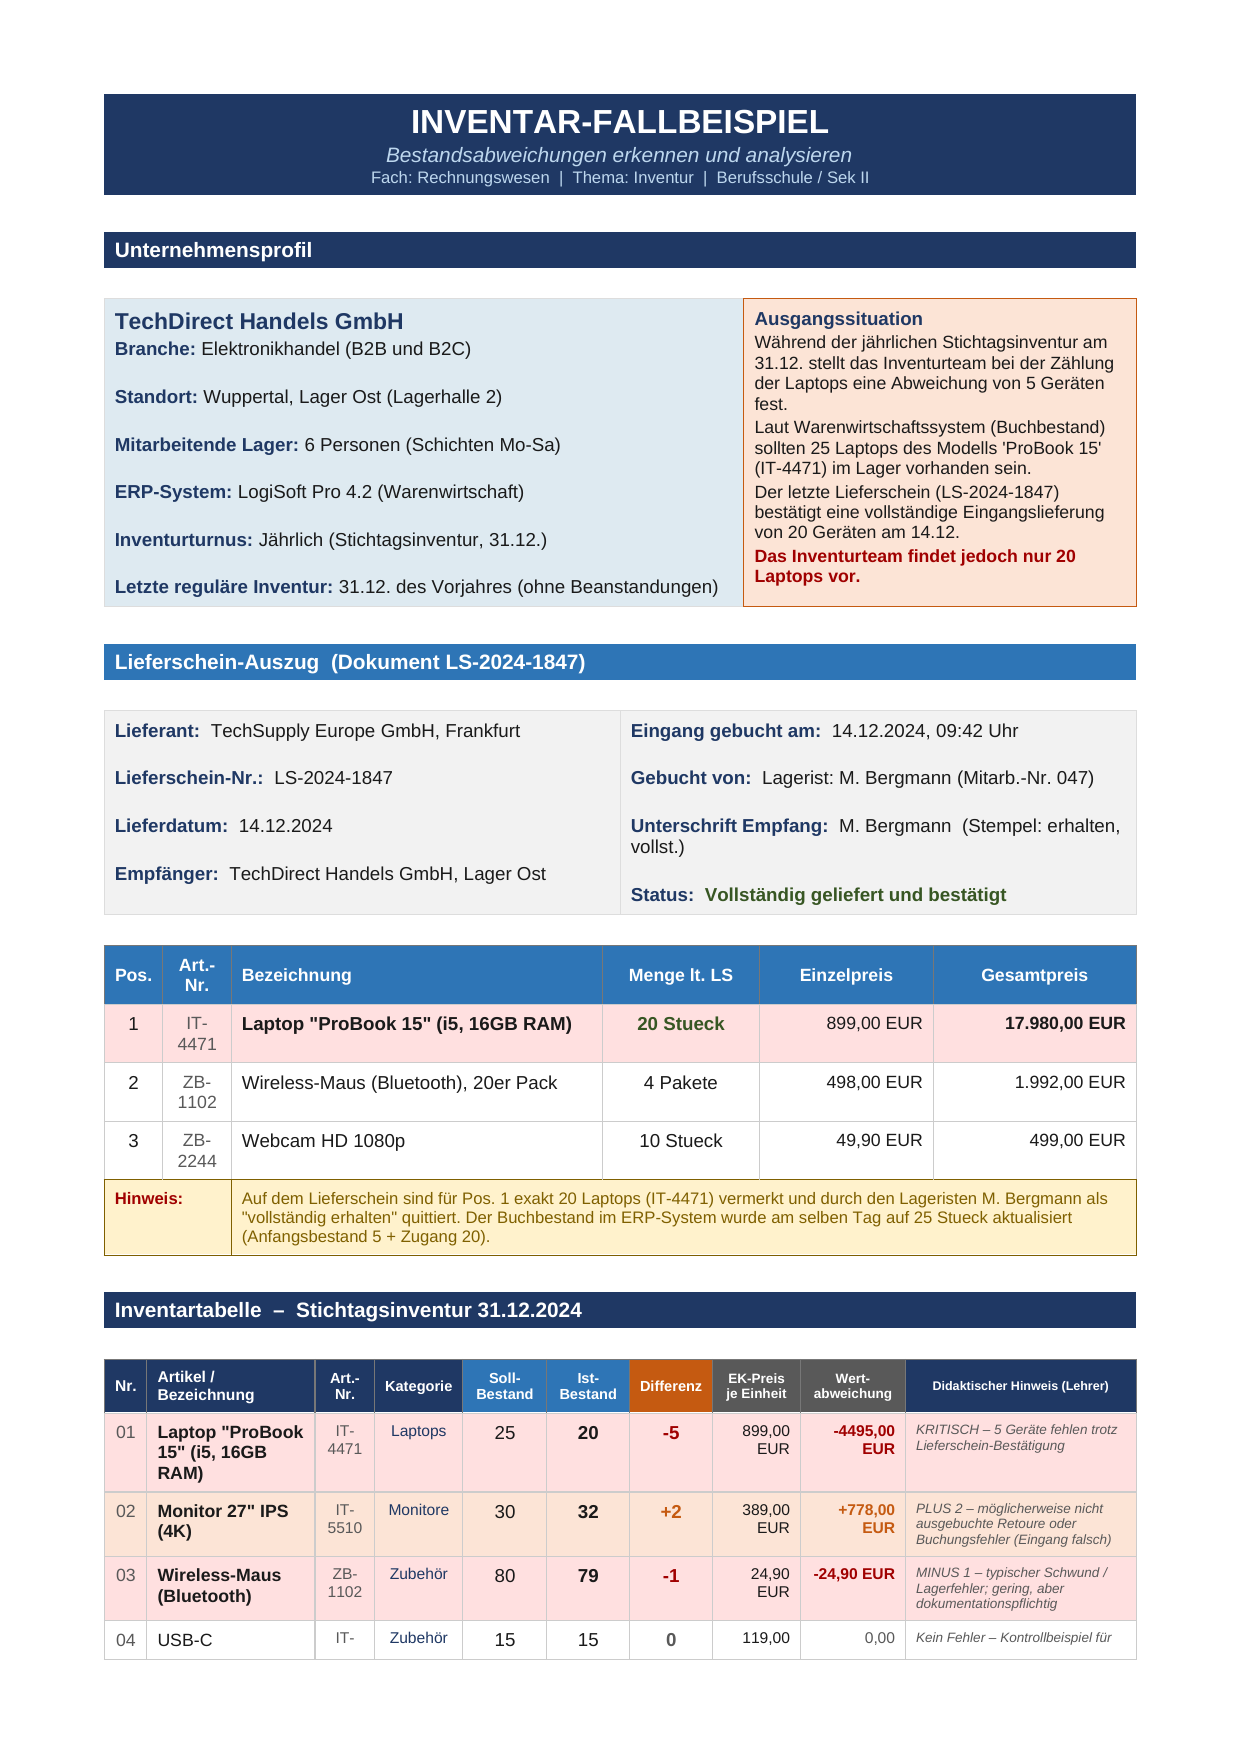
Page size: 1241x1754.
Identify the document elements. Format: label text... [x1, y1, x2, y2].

table_header Unternehmensprofil [104, 232, 1136, 268]
table_header Einzelpreis [760, 946, 933, 1004]
table_header Lieferschein-Auszug (Dokument LS-2024-1847) [104, 644, 1136, 680]
table_cell 25 [463, 1414, 546, 1491]
table_cell Wireless-Maus (Bluetooth) [147, 1557, 314, 1620]
table_header Inventartabelle – Stichtagsinventur 31.12.2024 [104, 1292, 1136, 1328]
table_cell Zubehör [375, 1621, 462, 1659]
table_header Kategorie [375, 1360, 462, 1412]
table_cell 899,00 EUR [713, 1414, 800, 1491]
table_header INVENTAR-FALLBEISPIEL Bestandsabweichungen erkennen und analysieren Fach: Rechnungswesen | Thema: Inventur | Berufsschule / Sek II [104, 94, 1136, 195]
table_cell IT- [316, 1621, 374, 1659]
table_cell 119,00 [713, 1621, 800, 1659]
table_cell KRITISCH – 5 Geräte fehlen trotz Lieferschein-Bestätigung [906, 1414, 1136, 1491]
table_header Lieferant: TechSupply Europe GmbH, Frankfurt Lieferschein-Nr.: LS-2024-1847 Lieferdatum: 14.12.2024 Empfänger: TechDirect Handels GmbH, Lager Ost [105, 711, 620, 914]
table_cell 04 [105, 1621, 146, 1659]
table_cell Kein Fehler – Kontrollbeispiel für [906, 1621, 1136, 1659]
table_cell Monitor 27" IPS (4K) [147, 1493, 314, 1556]
table_header Art.-Nr. [316, 1360, 374, 1412]
table_cell -5 [630, 1414, 712, 1491]
table_cell 10 Stueck [603, 1122, 759, 1179]
table_cell Zubehör [375, 1557, 462, 1620]
table_cell ZB-1102 [316, 1557, 374, 1620]
table_header Differenz [630, 1360, 712, 1412]
table_cell USB-C [147, 1621, 314, 1659]
table_header Menge lt. LS [603, 946, 759, 1004]
table_cell 4 Pakete [603, 1063, 759, 1121]
table_cell 15 [547, 1621, 629, 1659]
table_cell Webcam HD 1080p [232, 1122, 602, 1179]
table_cell Hinweis: [105, 1180, 231, 1254]
table_cell MINUS 1 – typischer Schwund / Lagerfehler; gering, aber dokumentationspflichtig [906, 1557, 1136, 1620]
table_cell 1.992,00 EUR [934, 1063, 1136, 1121]
table_cell -1 [630, 1557, 712, 1620]
table_cell Laptop "ProBook 15" (i5, 16GB RAM) [232, 1005, 602, 1062]
table_cell 499,00 EUR [934, 1122, 1136, 1179]
table_cell -24,90 EUR [801, 1557, 905, 1620]
table_cell 498,00 EUR [760, 1063, 933, 1121]
table_header Art.-Nr. [163, 946, 231, 1004]
table_cell 49,90 EUR [760, 1122, 933, 1179]
table_cell 24,90 EUR [713, 1557, 800, 1620]
table_header Pos. [105, 946, 162, 1004]
table_cell 20 Stueck [603, 1005, 759, 1062]
table_cell IT-4471 [163, 1005, 231, 1062]
table_cell ZB-2244 [163, 1122, 231, 1179]
table_cell +778,00 EUR [801, 1493, 905, 1556]
table_cell 03 [105, 1557, 146, 1620]
table_header Wert- abweichung [801, 1360, 905, 1412]
table_header Eingang gebucht am: 14.12.2024, 09:42 Uhr Gebucht von: Lagerist: M. Bergmann (Mitarb.-Nr. 047) Unterschrift Empfang: M. Bergmann (Stempel: erhalten, vollst.) Status: Vollständig geliefert und bestätigt [621, 711, 1136, 914]
table_cell Wireless-Maus (Bluetooth), 20er Pack [232, 1063, 602, 1121]
table_cell Laptop "ProBook 15" (i5, 16GB RAM) [147, 1414, 314, 1491]
table_cell 2 [105, 1063, 162, 1121]
table_cell 02 [105, 1493, 146, 1556]
table_header Gesamtpreis [934, 946, 1136, 1004]
table_cell +2 [630, 1493, 712, 1556]
table_cell ZB-1102 [163, 1063, 231, 1121]
table_cell 3 [105, 1122, 162, 1179]
table_cell 389,00 EUR [713, 1493, 800, 1556]
table_cell 01 [105, 1414, 146, 1491]
table_header Soll- Bestand [463, 1360, 546, 1412]
table_cell 17.980,00 EUR [934, 1005, 1136, 1062]
table_header Didaktischer Hinweis (Lehrer) [906, 1360, 1136, 1412]
table_cell Monitore [375, 1493, 462, 1556]
table_cell Laptops [375, 1414, 462, 1491]
table_cell 899,00 EUR [760, 1005, 933, 1062]
table_header Nr. [105, 1360, 146, 1412]
table_cell 80 [463, 1557, 546, 1620]
table_cell 30 [463, 1493, 546, 1556]
table_header Artikel / Bezeichnung [147, 1360, 314, 1412]
table_cell 1 [105, 1005, 162, 1062]
table_header Ausgangssituation Während der jährlichen Stichtagsinventur am 31.12. stellt das Inventurteam bei der Zählung der Laptops eine Abweichung von 5 Geräten fest. Laut Warenwirtschaftssystem (Buchbestand) sollten 25 Laptops des Modells 'ProBook 15' (IT-4471) im Lager vorhanden sein. Der letzte Lieferschein (LS-2024-1847) bestätigt eine vollständige Eingangslieferung von 20 Geräten am 14.12. Das Inventurteam findet jedoch nur 20 Laptops vor. [744, 299, 1136, 606]
table_cell 0 [630, 1621, 712, 1659]
table_cell 15 [463, 1621, 546, 1659]
table_cell 79 [547, 1557, 629, 1620]
table_header Ist- Bestand [547, 1360, 629, 1412]
table_cell 32 [547, 1493, 629, 1556]
table_cell 20 [547, 1414, 629, 1491]
table_cell PLUS 2 – möglicherweise nicht ausgebuchte Retoure oder Buchungsfehler (Eingang falsch) [906, 1493, 1136, 1556]
table_cell IT-5510 [316, 1493, 374, 1556]
table_header EK-Preis je Einheit [713, 1360, 800, 1412]
table_cell Auf dem Lieferschein sind für Pos. 1 exakt 20 Laptops (IT-4471) vermerkt und durch den Lageristen M. Bergmann als "vollständig erhalten" quittiert. Der Buchbestand im ERP-System wurde am selben Tag auf 25 Stueck aktualisiert (Anfangsbestand 5 + Zugang 20). [232, 1180, 1136, 1254]
table_cell -4495,00 EUR [801, 1414, 905, 1491]
table_header Bezeichnung [232, 946, 602, 1004]
table_cell 0,00 [801, 1621, 905, 1659]
table_header TechDirect Handels GmbH Branche: Elektronikhandel (B2B und B2C) Standort: Wuppertal, Lager Ost (Lagerhalle 2) Mitarbeitende Lager: 6 Personen (Schichten Mo-Sa) ERP-System: LogiSoft Pro 4.2 (Warenwirtschaft) Inventurturnus: Jährlich (Stichtagsinventur, 31.12.) Letzte reguläre Inventur: 31.12. des Vorjahres (ohne Beanstandungen) [105, 299, 743, 606]
table_cell IT-4471 [316, 1414, 374, 1491]
